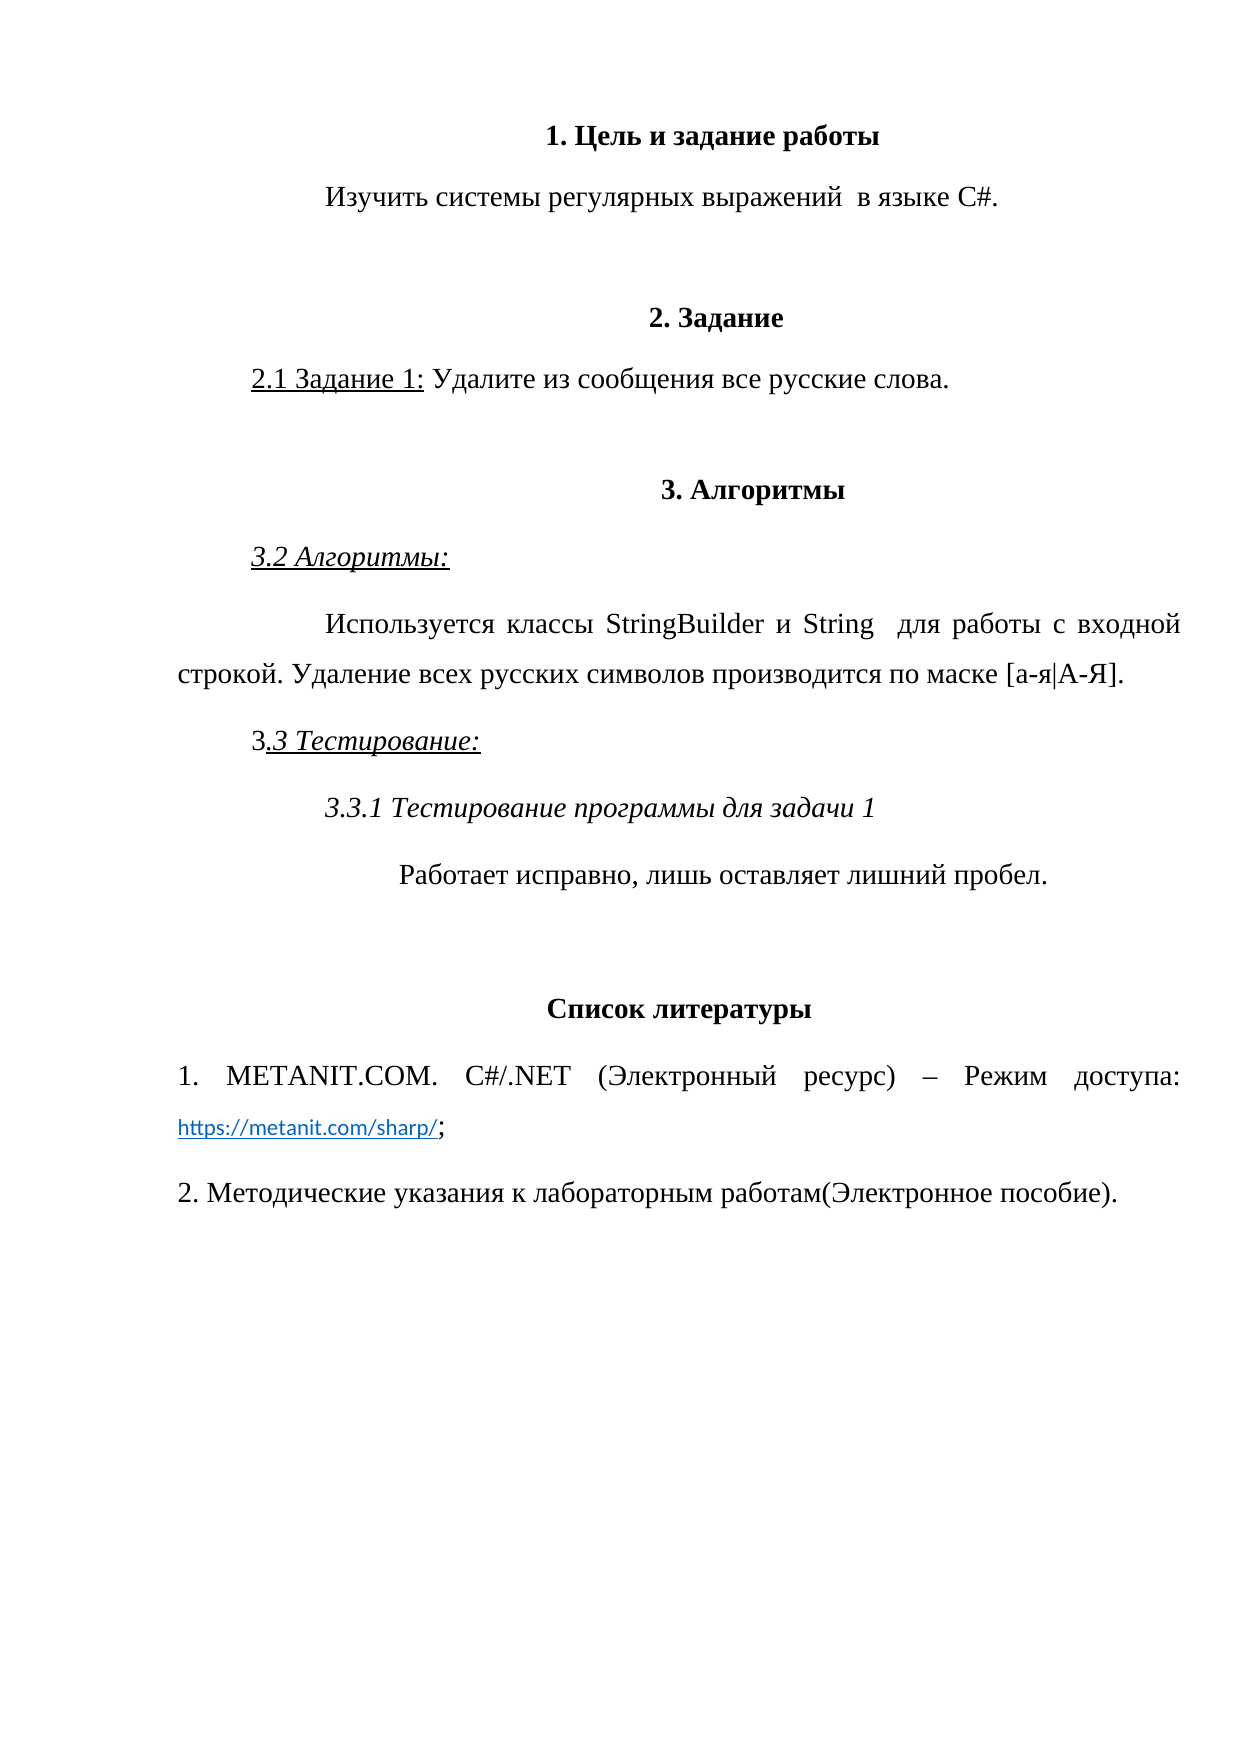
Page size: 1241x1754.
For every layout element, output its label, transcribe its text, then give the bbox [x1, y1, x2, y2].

text Список литературы [177, 991, 1181, 1025]
text 3.3 Тестирование: [177, 723, 1181, 757]
text Работает исправно, лишь оставляет лишний пробел. [325, 857, 1181, 891]
text 2. Методические указания к лабораторным работам(Электронное пособие). [177, 1176, 1181, 1209]
text 3.3.1 Тестирование программы для задачи 1 [177, 790, 1181, 824]
text Используется классы StringBuilder и String для работы с входной строкой. Удаление всех русских символов производится по маске [а-я|А-Я]. [177, 606, 1181, 690]
text 2. Задание [251, 300, 1181, 334]
text 2.1 Задание 1: Удалите из сообщения все русские слова. [177, 361, 1181, 394]
text 1. Цель и задание работы [251, 118, 1181, 152]
list 3. Алгоритмы [251, 472, 1181, 506]
text Изучить системы регулярных выражений в языке C#. [251, 179, 1181, 212]
text 3.2 Алгоритмы: [177, 539, 1181, 573]
text 1. METANIT.COM. C#/.NET (Электронный ресурс) – Режим доступа: https://metanit.com/sharp/; [177, 1058, 1181, 1142]
